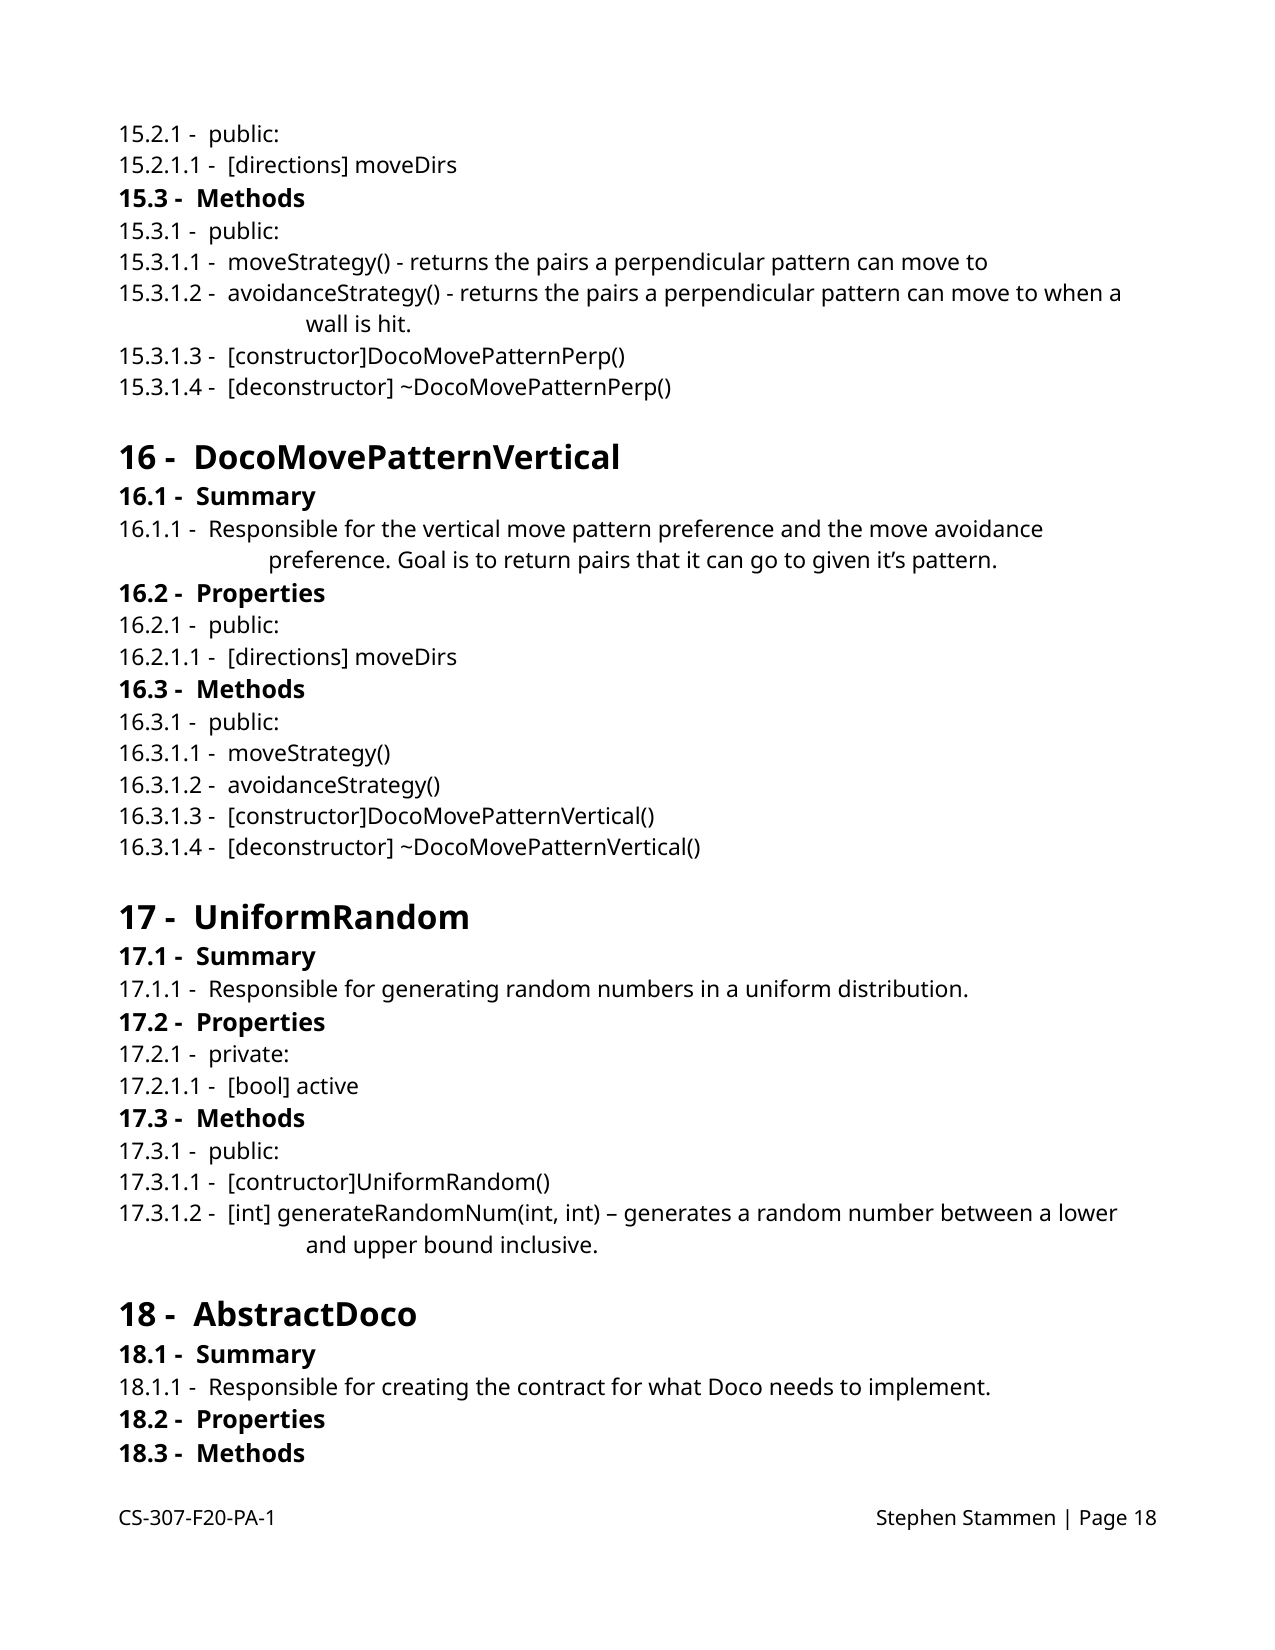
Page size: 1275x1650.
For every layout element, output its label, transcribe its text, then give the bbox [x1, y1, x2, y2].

list Summary [118, 479, 1157, 513]
list [directions] moveDirs [118, 149, 1157, 181]
list Properties [118, 1402, 1157, 1436]
list avoidanceStrategy() - returns the pairs a perpendicular pattern can move to when a wall is hit. [118, 277, 1157, 340]
list UniformRandom [118, 893, 1157, 939]
list moveStrategy() [118, 737, 1157, 768]
list moveStrategy() - returns the pairs a perpendicular pattern can move to [118, 246, 1157, 277]
list Methods [118, 1436, 1157, 1470]
list public: [118, 118, 1157, 149]
list Responsible for creating the contract for what Doco needs to implement. [118, 1371, 1157, 1402]
list [deconstructor] ~DocoMovePatternVertical() [118, 831, 1157, 862]
list [constructor]DocoMovePatternPerp() [118, 340, 1157, 371]
list [contructor]UniformRandom() [118, 1166, 1157, 1197]
list Methods [118, 181, 1157, 215]
list public: [118, 609, 1157, 641]
list [bool] active [118, 1069, 1157, 1101]
list avoidanceStrategy() [118, 768, 1157, 800]
list Properties [118, 1004, 1157, 1038]
list AbstractDoco [118, 1291, 1157, 1337]
list [constructor]DocoMovePatternVertical() [118, 800, 1157, 831]
list Properties [118, 575, 1157, 609]
list [directions] moveDirs [118, 641, 1157, 672]
list Responsible for the vertical move pattern preference and the move avoidance preference. Goal is to return pairs that it can go to given it’s pattern. [118, 513, 1157, 575]
list Summary [118, 939, 1157, 973]
list public: [118, 215, 1157, 246]
list [deconstructor] ~DocoMovePatternPerp() [118, 371, 1157, 402]
list public: [118, 1135, 1157, 1166]
list private: [118, 1038, 1157, 1069]
list [int] generateRandomNum(int, int) – generates a random number between a lower and upper bound inclusive. [118, 1197, 1157, 1260]
list public: [118, 706, 1157, 737]
list Summary [118, 1337, 1157, 1371]
list Methods [118, 1101, 1157, 1135]
list Methods [118, 672, 1157, 706]
list DocoMovePatternVertical [118, 433, 1157, 479]
list Responsible for generating random numbers in a uniform distribution. [118, 973, 1157, 1004]
